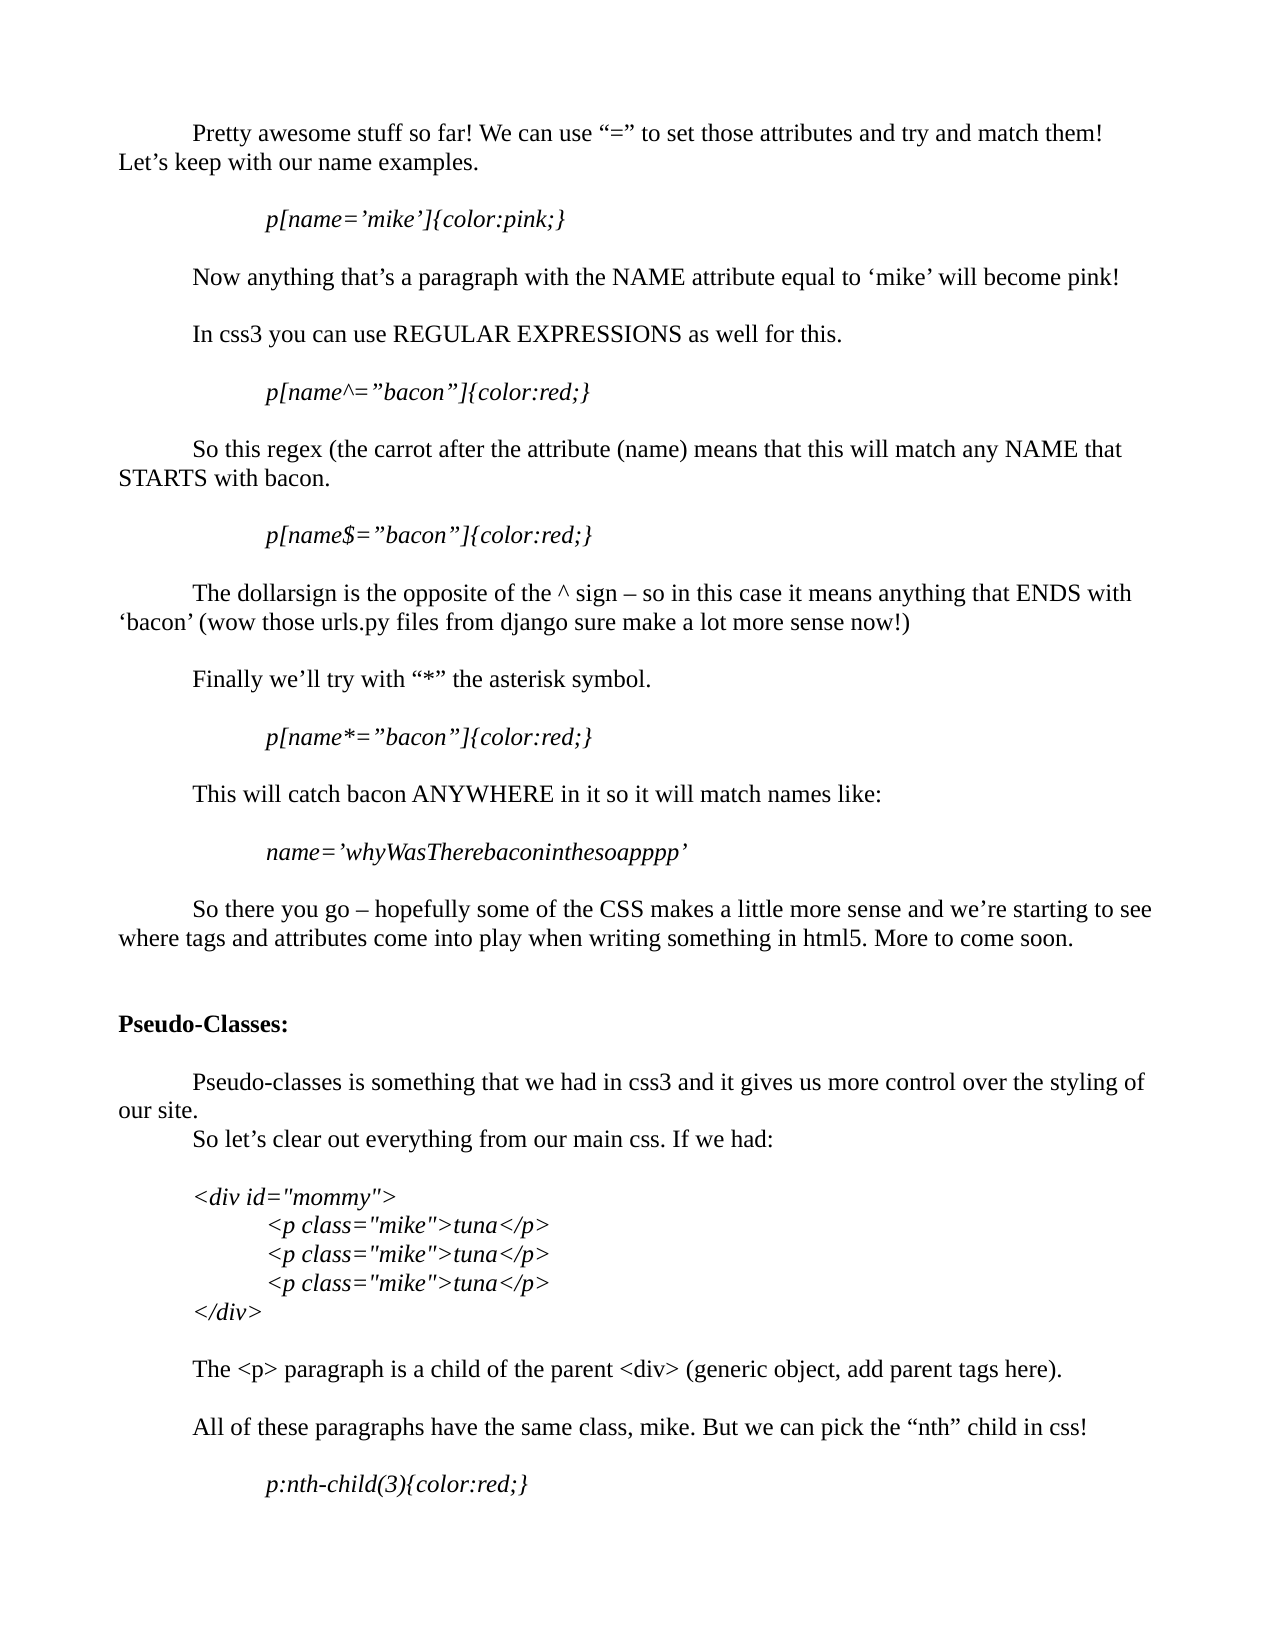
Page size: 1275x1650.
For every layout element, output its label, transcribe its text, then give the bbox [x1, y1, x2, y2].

text The <p> paragraph is a child of the parent <div> (generic object, add parent tags here). [118, 1354, 1157, 1383]
text So there you go – hopefully some of the CSS makes a little more sense and we’re starting to see where tags and attributes come into play when writing something in html5. More to come soon. [118, 894, 1157, 952]
text So let’s clear out everything from our main css. If we had: [118, 1124, 1157, 1153]
text p[name=’mike’]{color:pink;} [118, 204, 1157, 233]
text Finally we’ll try with “*” the asterisk symbol. [118, 664, 1157, 693]
text The dollarsign is the opposite of the ^ sign – so in this case it means anything that ENDS with ‘bacon’ (wow those urls.py files from django sure make a lot more sense now!) [118, 578, 1157, 636]
text This will catch bacon ANYWHERE in it so it will match names like: [118, 779, 1157, 808]
text Pseudo-classes is something that we had in css3 and it gives us more control over the styling of our site. [118, 1067, 1157, 1124]
text So this regex (the carrot after the attribute (name) means that this will match any NAME that STARTS with bacon. [118, 434, 1157, 492]
text p[name*=”bacon”]{color:red;} [118, 722, 1157, 751]
text All of these paragraphs have the same class, mike. But we can pick the “nth” child in css! [118, 1412, 1157, 1441]
text <div id="mommy"> [118, 1182, 1157, 1211]
text p[name^=”bacon”]{color:red;} [118, 377, 1157, 406]
text In css3 you can use REGULAR EXPRESSIONS as well for this. [118, 319, 1157, 348]
text p[name$=”bacon”]{color:red;} [118, 521, 1157, 549]
text <p class="mike">tuna</p> [118, 1239, 1157, 1268]
text Pseudo-Classes: [118, 1009, 1157, 1038]
text name=’whyWasTherebaconinthesoapppp’ [118, 837, 1157, 866]
text Now anything that’s a paragraph with the NAME attribute equal to ‘mike’ will become pink! [118, 262, 1157, 291]
text </div> [118, 1297, 1157, 1326]
text <p class="mike">tuna</p> [118, 1211, 1157, 1239]
text <p class="mike">tuna</p> [118, 1268, 1157, 1297]
text Pretty awesome stuff so far! We can use “=” to set those attributes and try and match them! Let’s keep with our name examples. [118, 118, 1157, 176]
text p:nth-child(3){color:red;} [118, 1469, 1157, 1498]
